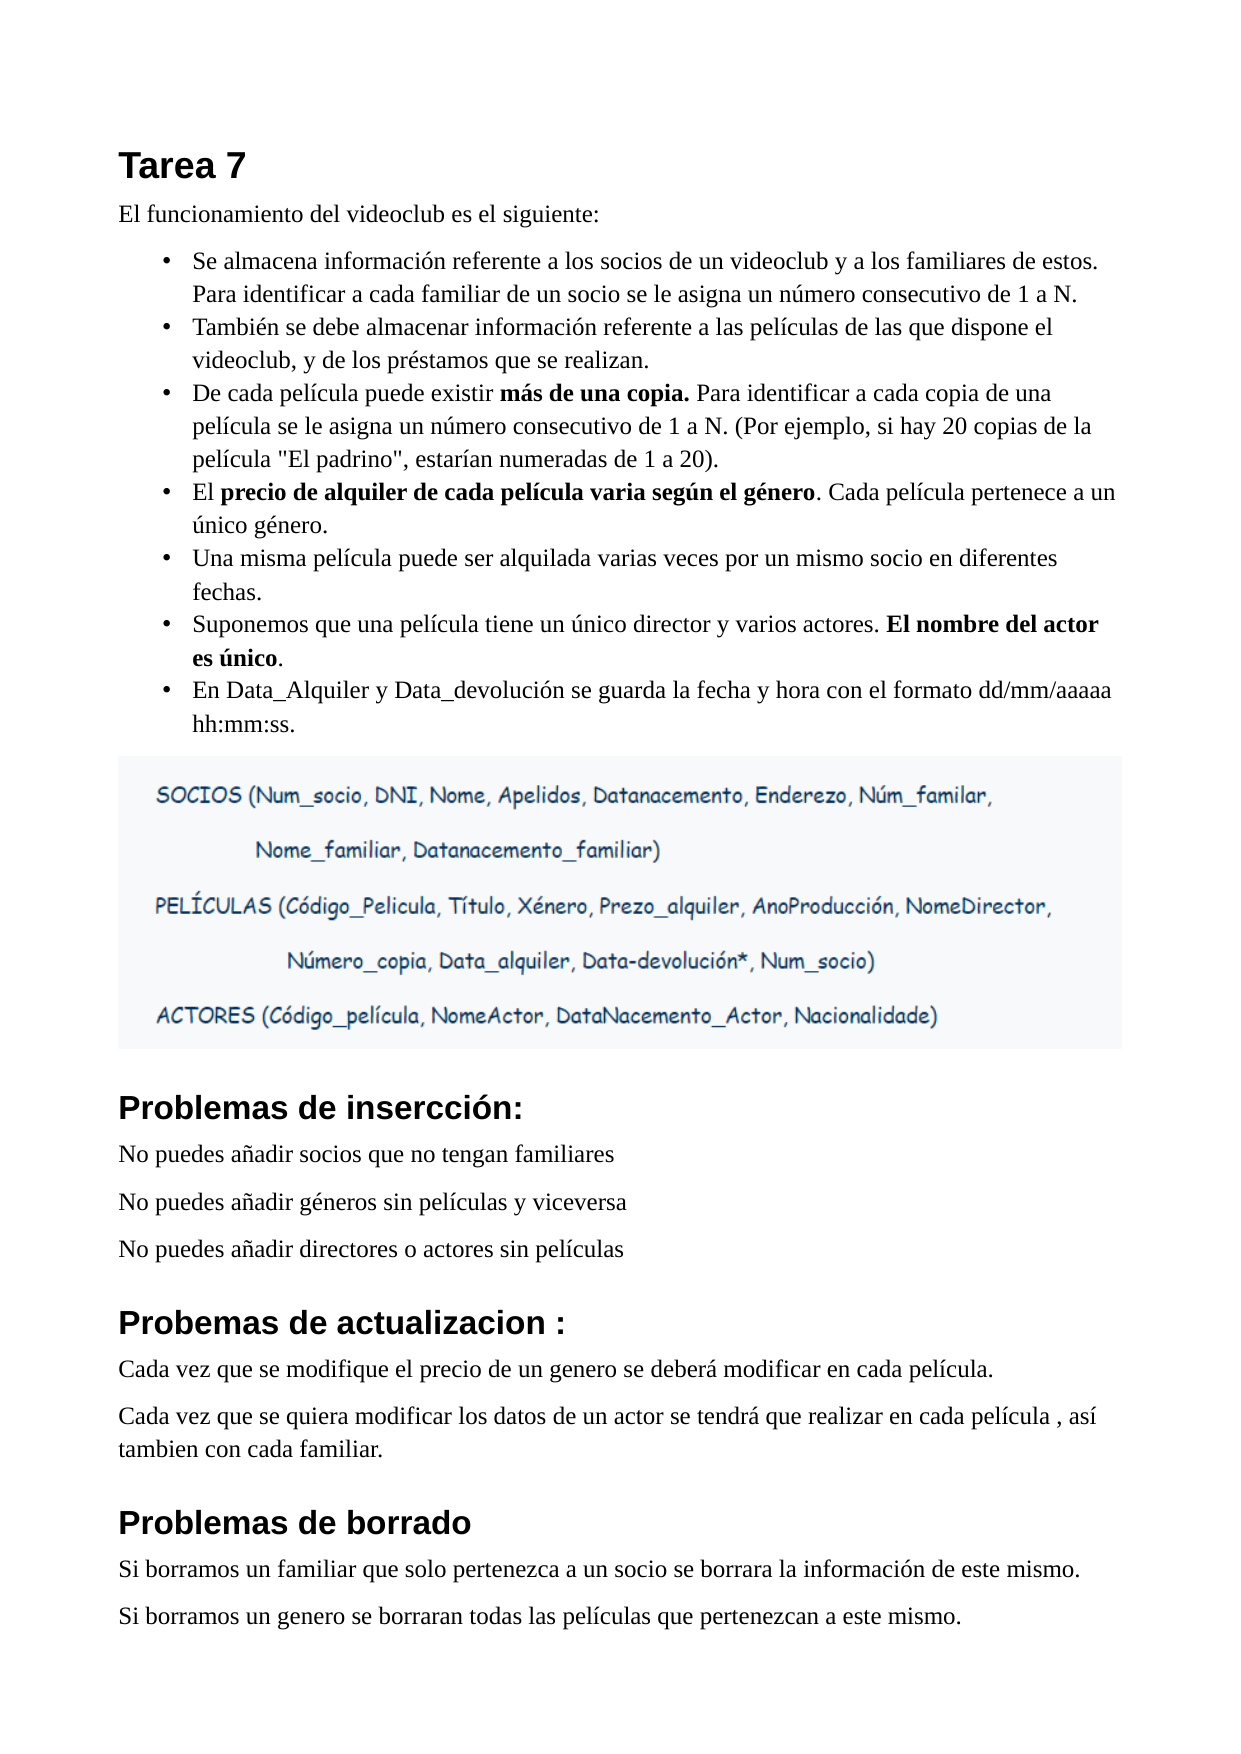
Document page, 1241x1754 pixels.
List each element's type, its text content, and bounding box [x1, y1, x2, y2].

subtitle Problemas de insercción: [118, 1088, 1122, 1127]
text Cada vez que se modifique el precio de un genero se deberá modificar en cada película. [118, 1354, 1122, 1382]
text No puedes añadir géneros sin películas y viceversa [118, 1187, 1122, 1215]
list Suponemos que una película tiene un único director y varios actores. El nombre del actor es único. [162, 609, 1122, 671]
text Cada vez que se quiera modificar los datos de un actor se tendrá que realizar en cada película , así tambien con cada familiar. [118, 1401, 1122, 1463]
text No puedes añadir directores o actores sin películas [118, 1234, 1122, 1263]
text Si borramos un familiar que solo pertenezca a un socio se borrara la información de este mismo. [118, 1554, 1122, 1582]
list De cada película puede existir más de una copia. Para identificar a cada copia de una película se le asigna un número consecutivo de 1 a N. (Por ejemplo, si hay 20 copias de la película "El padrino", estarían numeradas de 1 a 20). [162, 378, 1122, 473]
text El funcionamiento del videoclub es el siguiente: [118, 199, 1122, 227]
list El precio de alquiler de cada película varia según el género. Cada película pertenece a un único género. [162, 477, 1122, 539]
list También se debe almacenar información referente a las películas de las que dispone el videoclub, y de los préstamos que se realizan. [162, 312, 1122, 374]
text Si borramos un genero se borraran todas las películas que pertenezcan a este mismo. [118, 1601, 1122, 1630]
list En Data_Alquiler y Data_devolución se guarda la fecha y hora con el formato dd/mm/aaaaa hh:mm:ss. [162, 676, 1122, 737]
list Se almacena información referente a los socios de un videoclub y a los familiares de estos. Para identificar a cada familiar de un socio se le asigna un número consecutivo de 1 a N. [162, 246, 1122, 308]
subtitle Problemas de borrado [118, 1503, 1122, 1541]
text No puedes añadir socios que no tengan familiares [118, 1139, 1122, 1168]
list Una misma película puede ser alquilada varias veces por un mismo socio en diferentes fechas. [162, 543, 1122, 605]
picture [118, 756, 1123, 1049]
subtitle Tarea 7 [118, 143, 1122, 186]
subtitle Probemas de actualizacion : [118, 1303, 1122, 1341]
